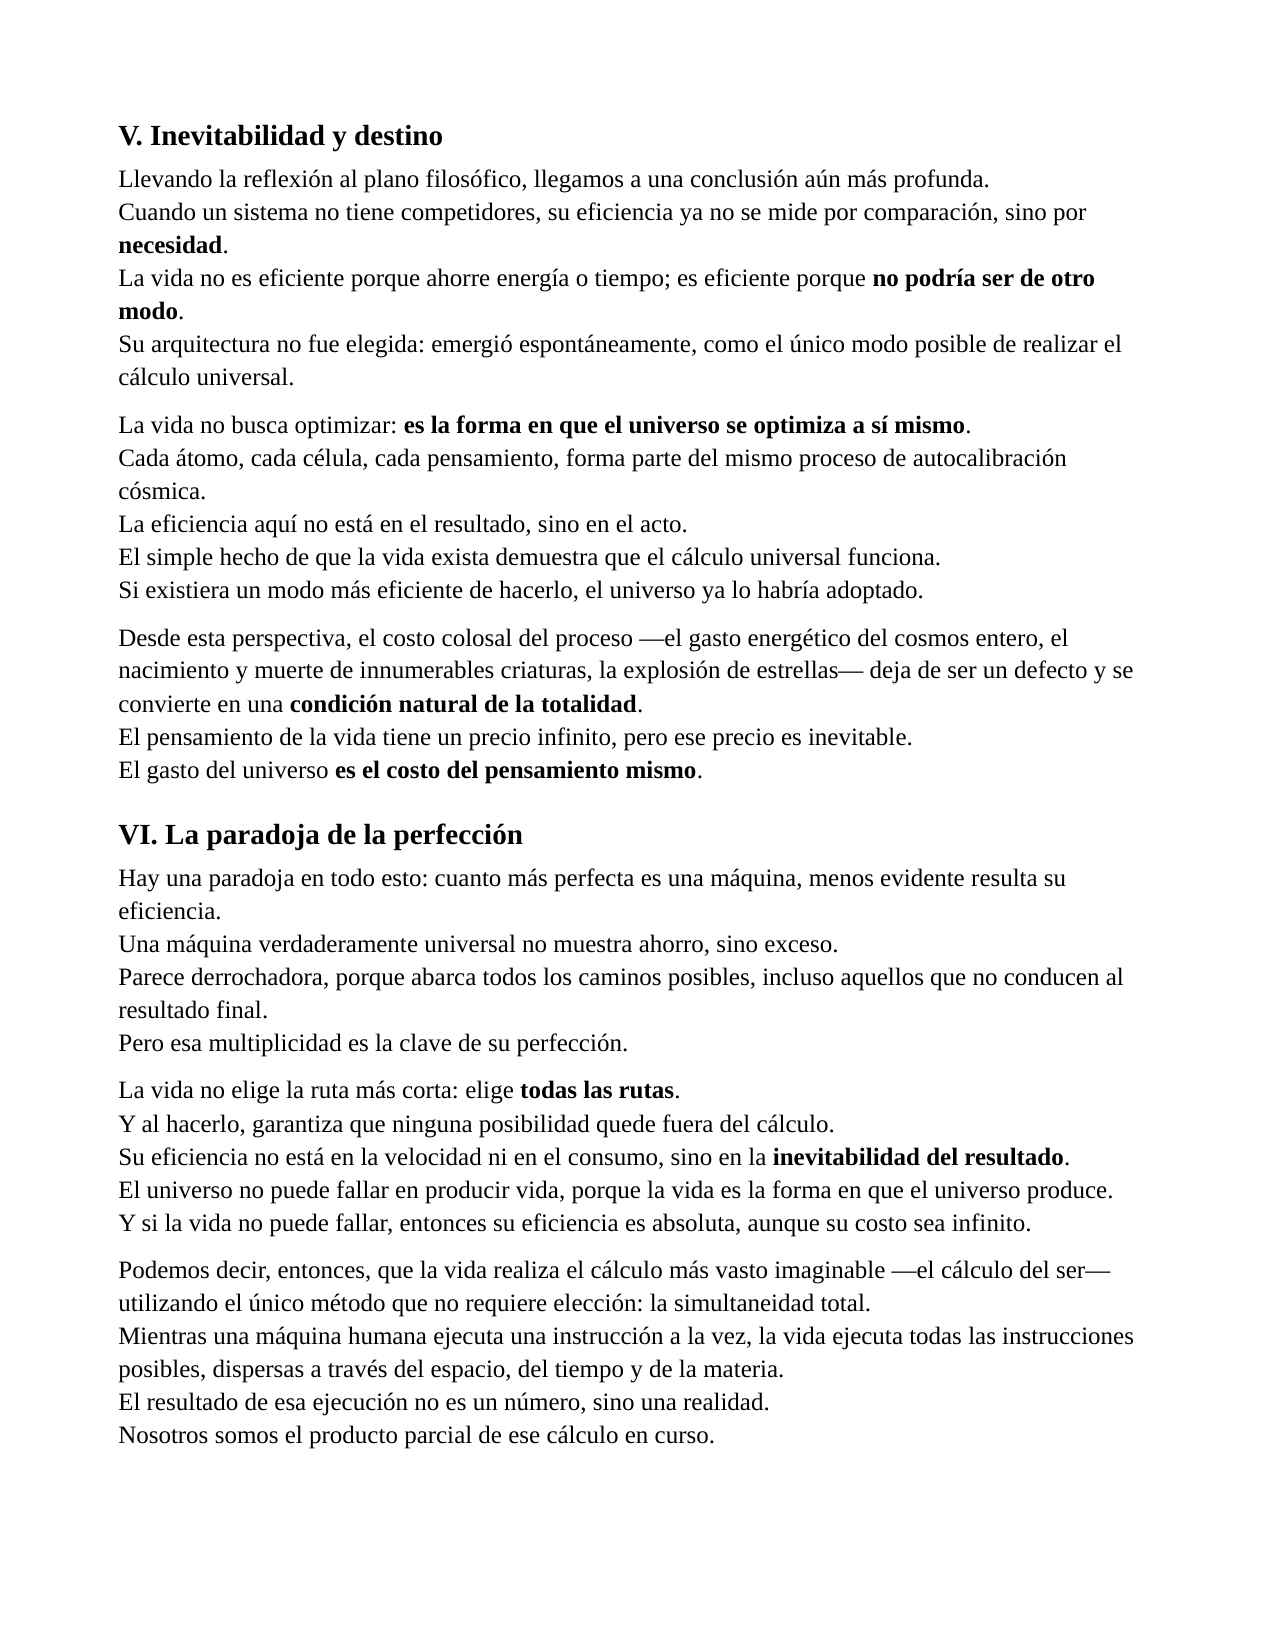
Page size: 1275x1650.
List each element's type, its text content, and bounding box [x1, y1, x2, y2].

subtitle V. Inevitabilidad y destino [118, 118, 1157, 152]
subtitle VI. La paradoja de la perfección [118, 817, 1157, 850]
text La vida no elige la ruta más corta: elige todas las rutas. Y al hacerlo, garantiza que ninguna posibilidad quede fuera del cálculo. Su eficiencia no está en la velocidad ni en el consumo, sino en la inevitabilidad del resultado. El universo no puede fallar en producir vida, porque la vida es la forma en que el universo produce. Y si la vida no puede fallar, entonces su eficiencia es absoluta, aunque su costo sea infinito. [118, 1076, 1157, 1236]
text Podemos decir, entonces, que la vida realiza el cálculo más vasto imaginable —el cálculo del ser— utilizando el único método que no requiere elección: la simultaneidad total. Mientras una máquina humana ejecuta una instrucción a la vez, la vida ejecuta todas las instrucciones posibles, dispersas a través del espacio, del tiempo y de la materia. El resultado de esa ejecución no es un número, sino una realidad. Nosotros somos el producto parcial de ese cálculo en curso. [118, 1255, 1157, 1449]
text Desde esta perspectiva, el costo colosal del proceso —el gasto energético del cosmos entero, el nacimiento y muerte de innumerables criaturas, la explosión de estrellas— deja de ser un defecto y se convierte en una condición natural de la totalidad. El pensamiento de la vida tiene un precio infinito, pero ese precio es inevitable. El gasto del universo es el costo del pensamiento mismo. [118, 623, 1157, 783]
text Hay una paradoja en todo esto: cuanto más perfecta es una máquina, menos evidente resulta su eficiencia. Una máquina verdaderamente universal no muestra ahorro, sino exceso. Parece derrochadora, porque abarca todos los caminos posibles, incluso aquellos que no conducen al resultado final. Pero esa multiplicidad es la clave de su perfección. [118, 863, 1157, 1057]
text Llevando la reflexión al plano filosófico, llegamos a una conclusión aún más profunda. Cuando un sistema no tiene competidores, su eficiencia ya no se mide por comparación, sino por necesidad. La vida no es eficiente porque ahorre energía o tiempo; es eficiente porque no podría ser de otro modo. Su arquitectura no fue elegida: emergió espontáneamente, como el único modo posible de realizar el cálculo universal. [118, 164, 1157, 391]
text La vida no busca optimizar: es la forma en que el universo se optimiza a sí mismo. Cada átomo, cada célula, cada pensamiento, forma parte del mismo proceso de autocalibración cósmica. La eficiencia aquí no está en el resultado, sino en el acto. El simple hecho de que la vida exista demuestra que el cálculo universal funciona. Si existiera un modo más eficiente de hacerlo, el universo ya lo habría adoptado. [118, 410, 1157, 604]
